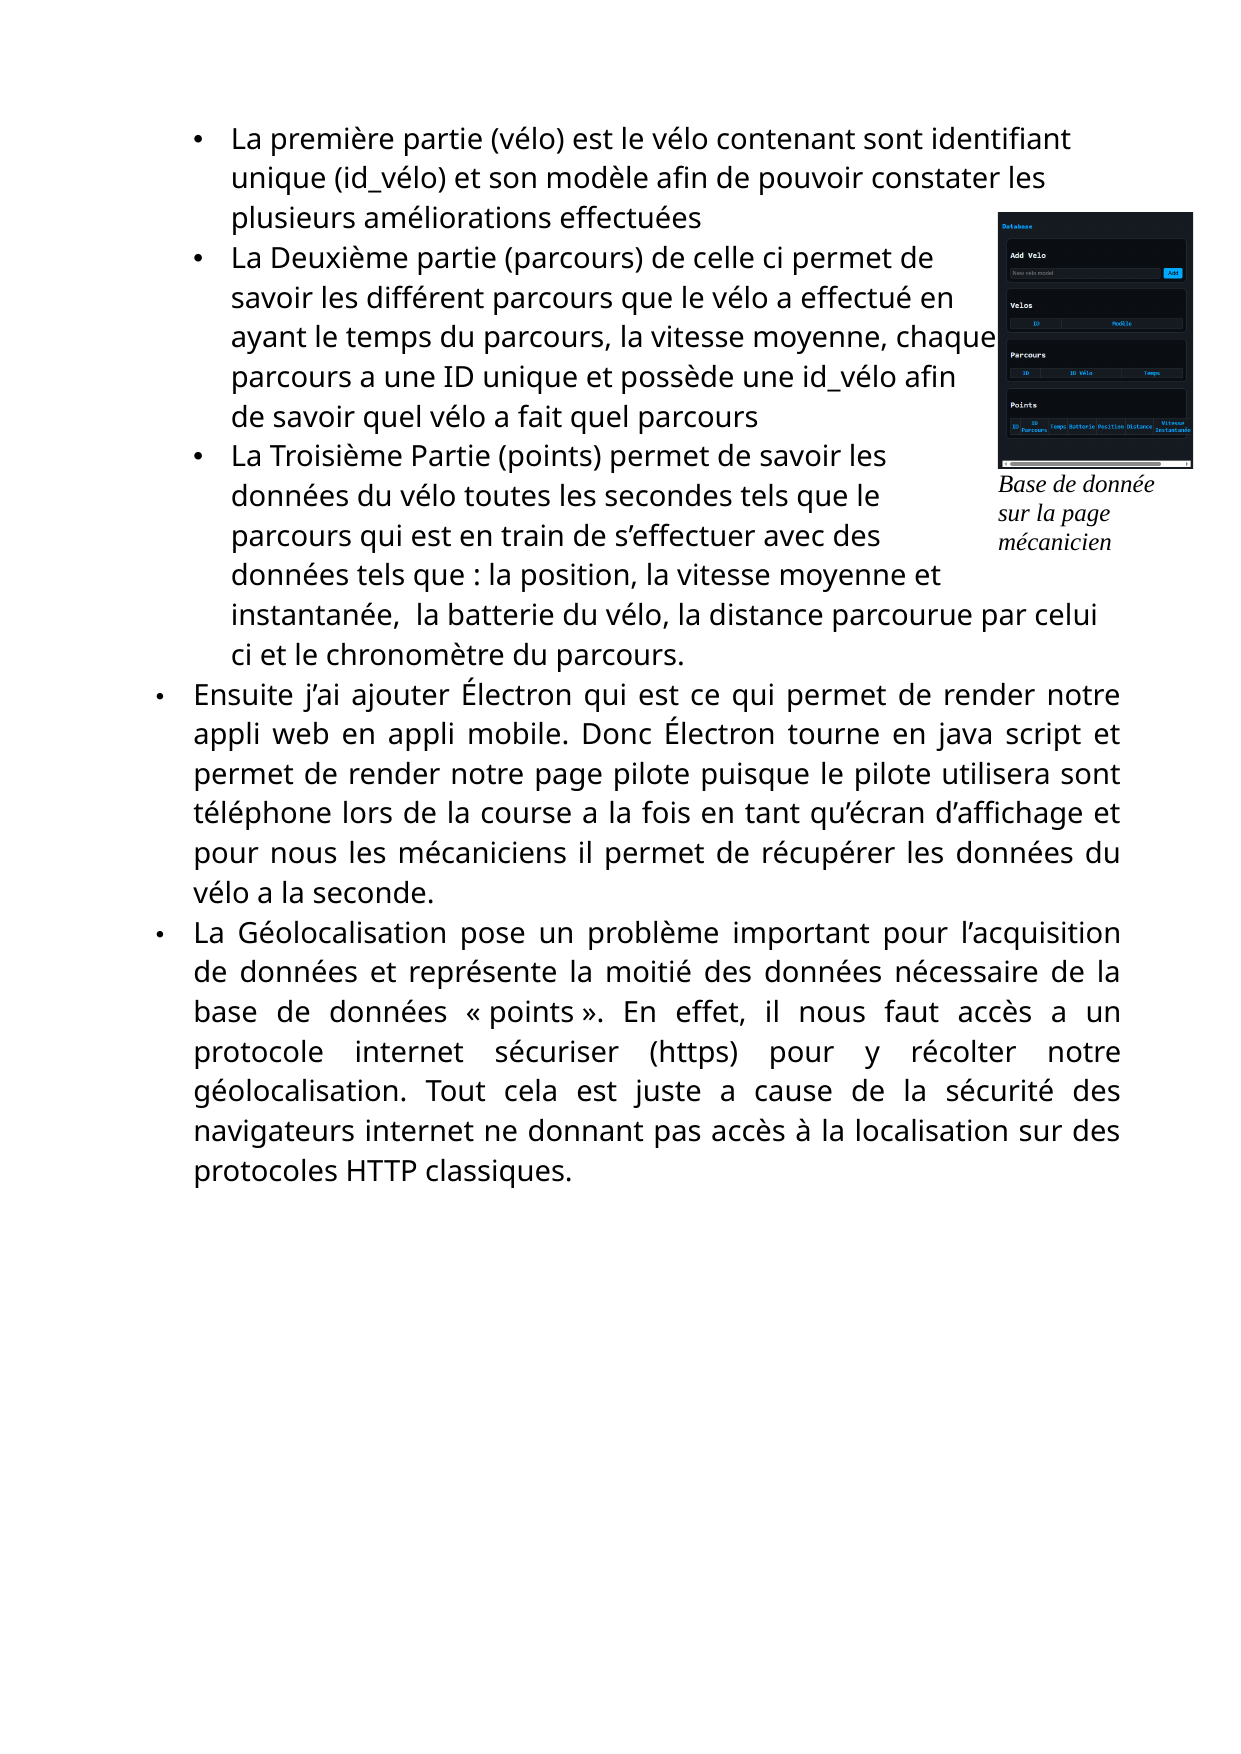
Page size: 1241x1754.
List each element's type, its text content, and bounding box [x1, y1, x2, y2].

list Ensuite j’ai ajouter Électron qui est ce qui permet de render notre appli web en appli mobile. Donc Électron tourne en java script et permet de render notre page pilote puisque le pilote utilisera sont téléphone lors de la course a la fois en tant qu’écran d’affichage et pour nous les mécaniciens il permet de récupérer les données du vélo a la seconde. [156, 674, 1122, 912]
list La Troisième Partie (points) permet de savoir les données du vélo toutes les secondes tels que le parcours qui est en train de s’effectuer avec des données tels que : la position, la vitesse moyenne et instantanée, la batterie du vélo, la distance parcourue par celui ci et le chronomètre du parcours. [193, 436, 1122, 674]
list Base de donnée sur la page mécanicien [998, 469, 1193, 555]
list La Géolocalisation pose un problème important pour l’acquisition de données et représente la moitié des données nécessaire de la base de données « points ». En effet, il nous faut accès a un protocole internet sécuriser (https) pour y récolter notre géolocalisation. Tout cela est juste a cause de la sécurité des navigateurs internet ne donnant pas accès à la localisation sur des protocoles HTTP classiques. [156, 912, 1122, 1190]
list La Deuxième partie (parcours) de celle ci permet de savoir les différent parcours que le vélo a effectué en ayant le temps du parcours, la vitesse moyenne, chaque parcours a une ID unique et possède une id_vélo afin de savoir quel vélo a fait quel parcours [193, 237, 997, 436]
picture [997, 212, 1194, 469]
list La première partie (vélo) est le vélo contenant sont identifiant unique (id_vélo) et son modèle afin de pouvoir constater les plusieurs améliorations effectuées [193, 118, 1122, 237]
